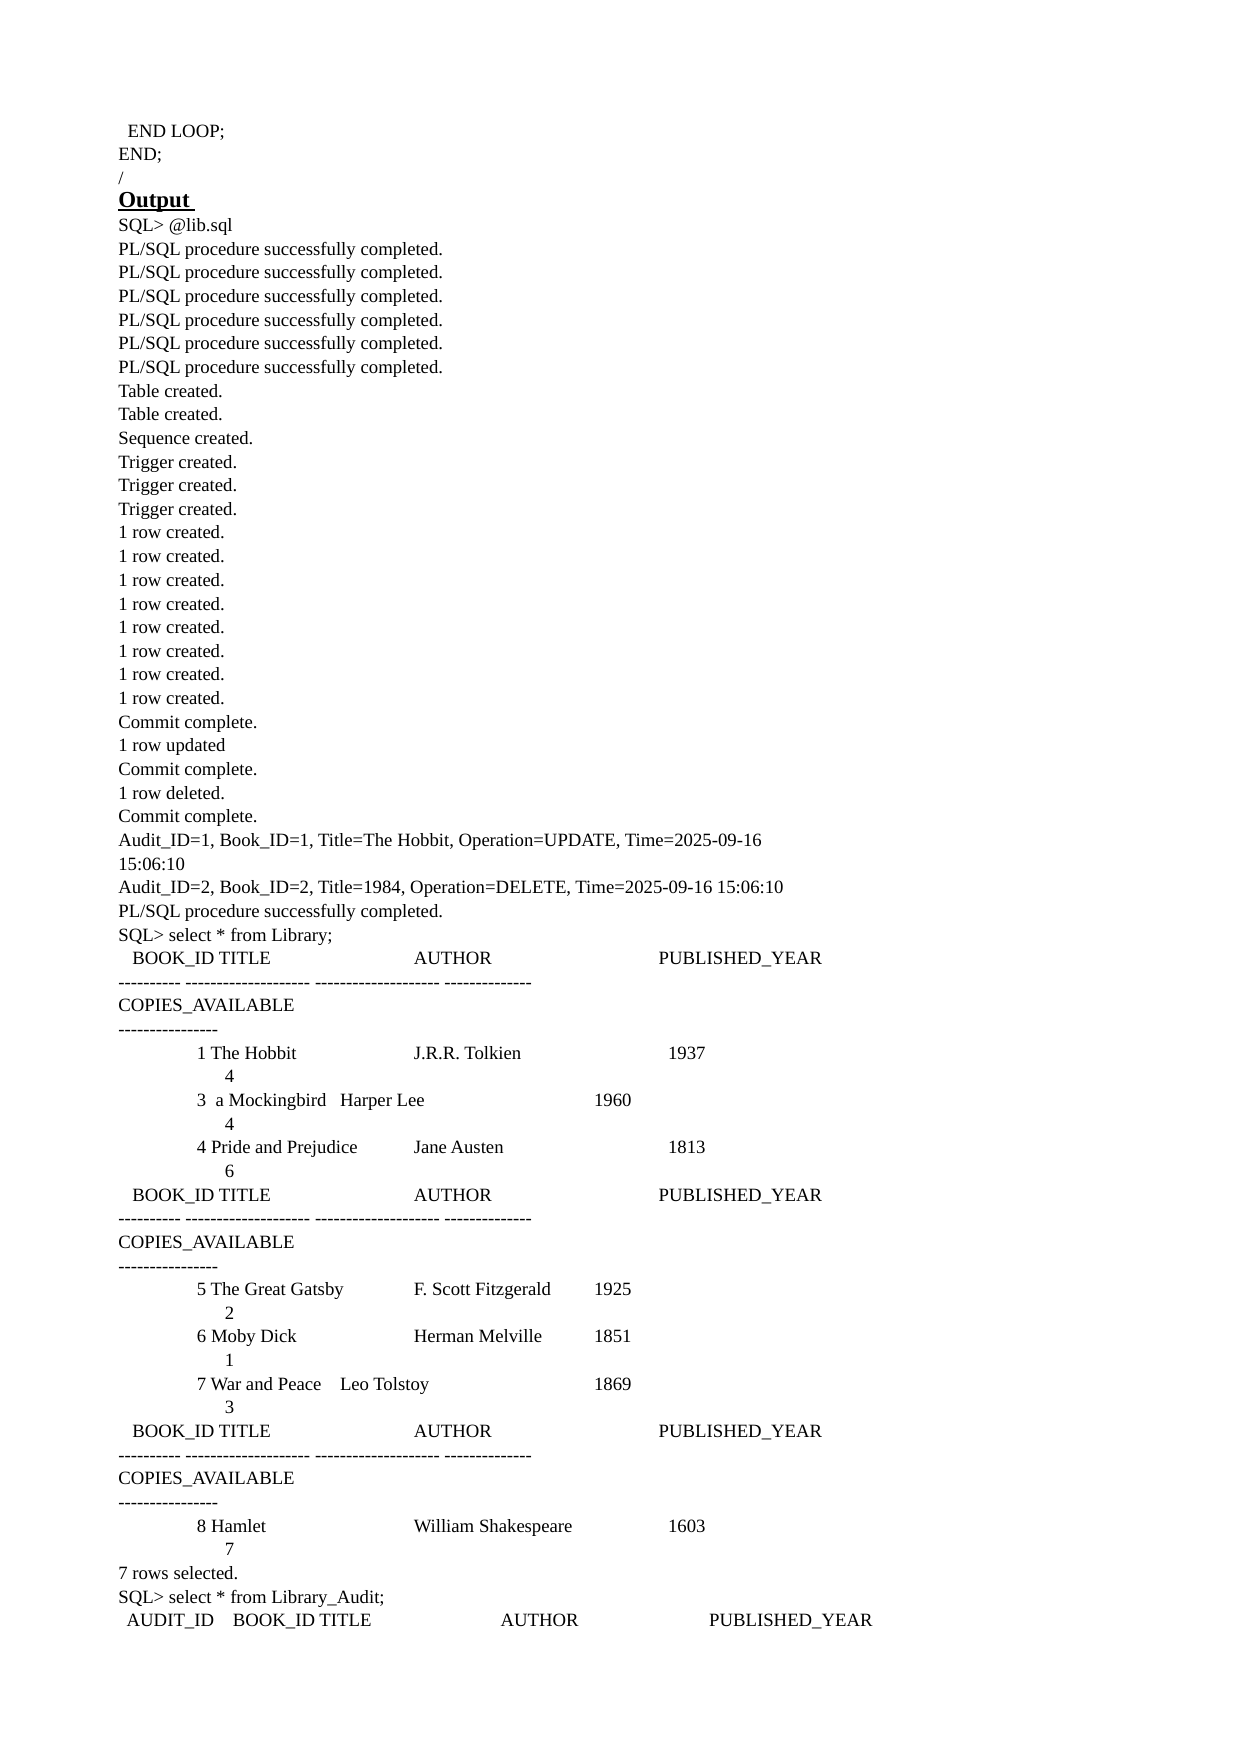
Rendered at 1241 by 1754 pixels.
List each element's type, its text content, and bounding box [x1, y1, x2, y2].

text COPIES_AVAILABLE [118, 993, 1122, 1017]
text 1 row deleted. [118, 780, 1122, 804]
text Commit complete. [118, 804, 1122, 827]
text ---------------- [118, 1253, 1122, 1277]
text Sequence created. [118, 426, 1122, 449]
text PL/SQL procedure successfully completed. [118, 307, 1122, 331]
text 1 row created. [118, 615, 1122, 638]
text Table created. [118, 378, 1122, 402]
text BOOK_ID TITLE AUTHOR PUBLISHED_YEAR [118, 1419, 1122, 1442]
text 5 The Great Gatsby F. Scott Fitzgerald 1925 [118, 1277, 1122, 1300]
text PL/SQL procedure successfully completed. [118, 331, 1122, 354]
text ---------- -------------------- -------------------- -------------- [118, 1442, 1122, 1466]
text 7 War and Peace Leo Tolstoy 1869 [118, 1371, 1122, 1395]
text 8 Hamlet William Shakespeare 1603 [118, 1513, 1122, 1537]
text 1 row created. [118, 520, 1122, 544]
text Audit_ID=2, Book_ID=2, Title=1984, Operation=DELETE, Time=2025-09-16 15:06:10 [118, 875, 1122, 898]
text COPIES_AVAILABLE [118, 1229, 1122, 1253]
text 6 Moby Dick Herman Melville 1851 [118, 1324, 1122, 1348]
text END LOOP; [118, 118, 1122, 142]
text Commit complete. [118, 757, 1122, 780]
text PL/SQL procedure successfully completed. [118, 284, 1122, 307]
text 15:06:10 [118, 851, 1122, 875]
text AUDIT_ID BOOK_ID TITLE AUTHOR PUBLISHED_YEAR [118, 1608, 1122, 1631]
text PL/SQL procedure successfully completed. [118, 354, 1122, 378]
text 3 [118, 1395, 1122, 1419]
text Audit_ID=1, Book_ID=1, Title=The Hobbit, Operation=UPDATE, Time=2025-09-16 [118, 827, 1122, 851]
text ---------- -------------------- -------------------- -------------- [118, 969, 1122, 993]
text 1 row created. [118, 662, 1122, 686]
text SQL> @lib.sql [118, 213, 1122, 236]
text Table created. [118, 402, 1122, 426]
text PL/SQL procedure successfully completed. [118, 260, 1122, 284]
text Commit complete. [118, 709, 1122, 733]
text 4 Pride and Prejudice Jane Austen 1813 [118, 1135, 1122, 1158]
text ---------------- [118, 1489, 1122, 1513]
text 2 [118, 1300, 1122, 1324]
text Trigger created. [118, 449, 1122, 473]
text 1 row created. [118, 686, 1122, 709]
text PL/SQL procedure successfully completed. [118, 236, 1122, 260]
text 4 [118, 1064, 1122, 1088]
text 3 a Mockingbird Harper Lee 1960 [118, 1088, 1122, 1111]
text ---------- -------------------- -------------------- -------------- [118, 1206, 1122, 1229]
text Trigger created. [118, 496, 1122, 520]
text 4 [118, 1111, 1122, 1135]
text ---------------- [118, 1017, 1122, 1040]
text 6 [118, 1158, 1122, 1182]
text 1 row created. [118, 544, 1122, 567]
text Output [118, 189, 1122, 213]
text END; [118, 142, 1122, 165]
text COPIES_AVAILABLE [118, 1466, 1122, 1489]
text 1 row updated [118, 733, 1122, 757]
text 1 The Hobbit J.R.R. Tolkien 1937 [118, 1040, 1122, 1064]
text BOOK_ID TITLE AUTHOR PUBLISHED_YEAR [118, 946, 1122, 969]
text SQL> select * from Library_Audit; [118, 1584, 1122, 1608]
text 1 row created. [118, 591, 1122, 615]
text / [118, 165, 1122, 189]
text PL/SQL procedure successfully completed. [118, 898, 1122, 922]
text 7 rows selected. [118, 1561, 1122, 1584]
text 7 [118, 1537, 1122, 1561]
text 1 row created. [118, 638, 1122, 662]
text SQL> select * from Library; [118, 922, 1122, 946]
text 1 [118, 1348, 1122, 1371]
text Trigger created. [118, 473, 1122, 496]
text BOOK_ID TITLE AUTHOR PUBLISHED_YEAR [118, 1182, 1122, 1206]
text 1 row created. [118, 567, 1122, 591]
